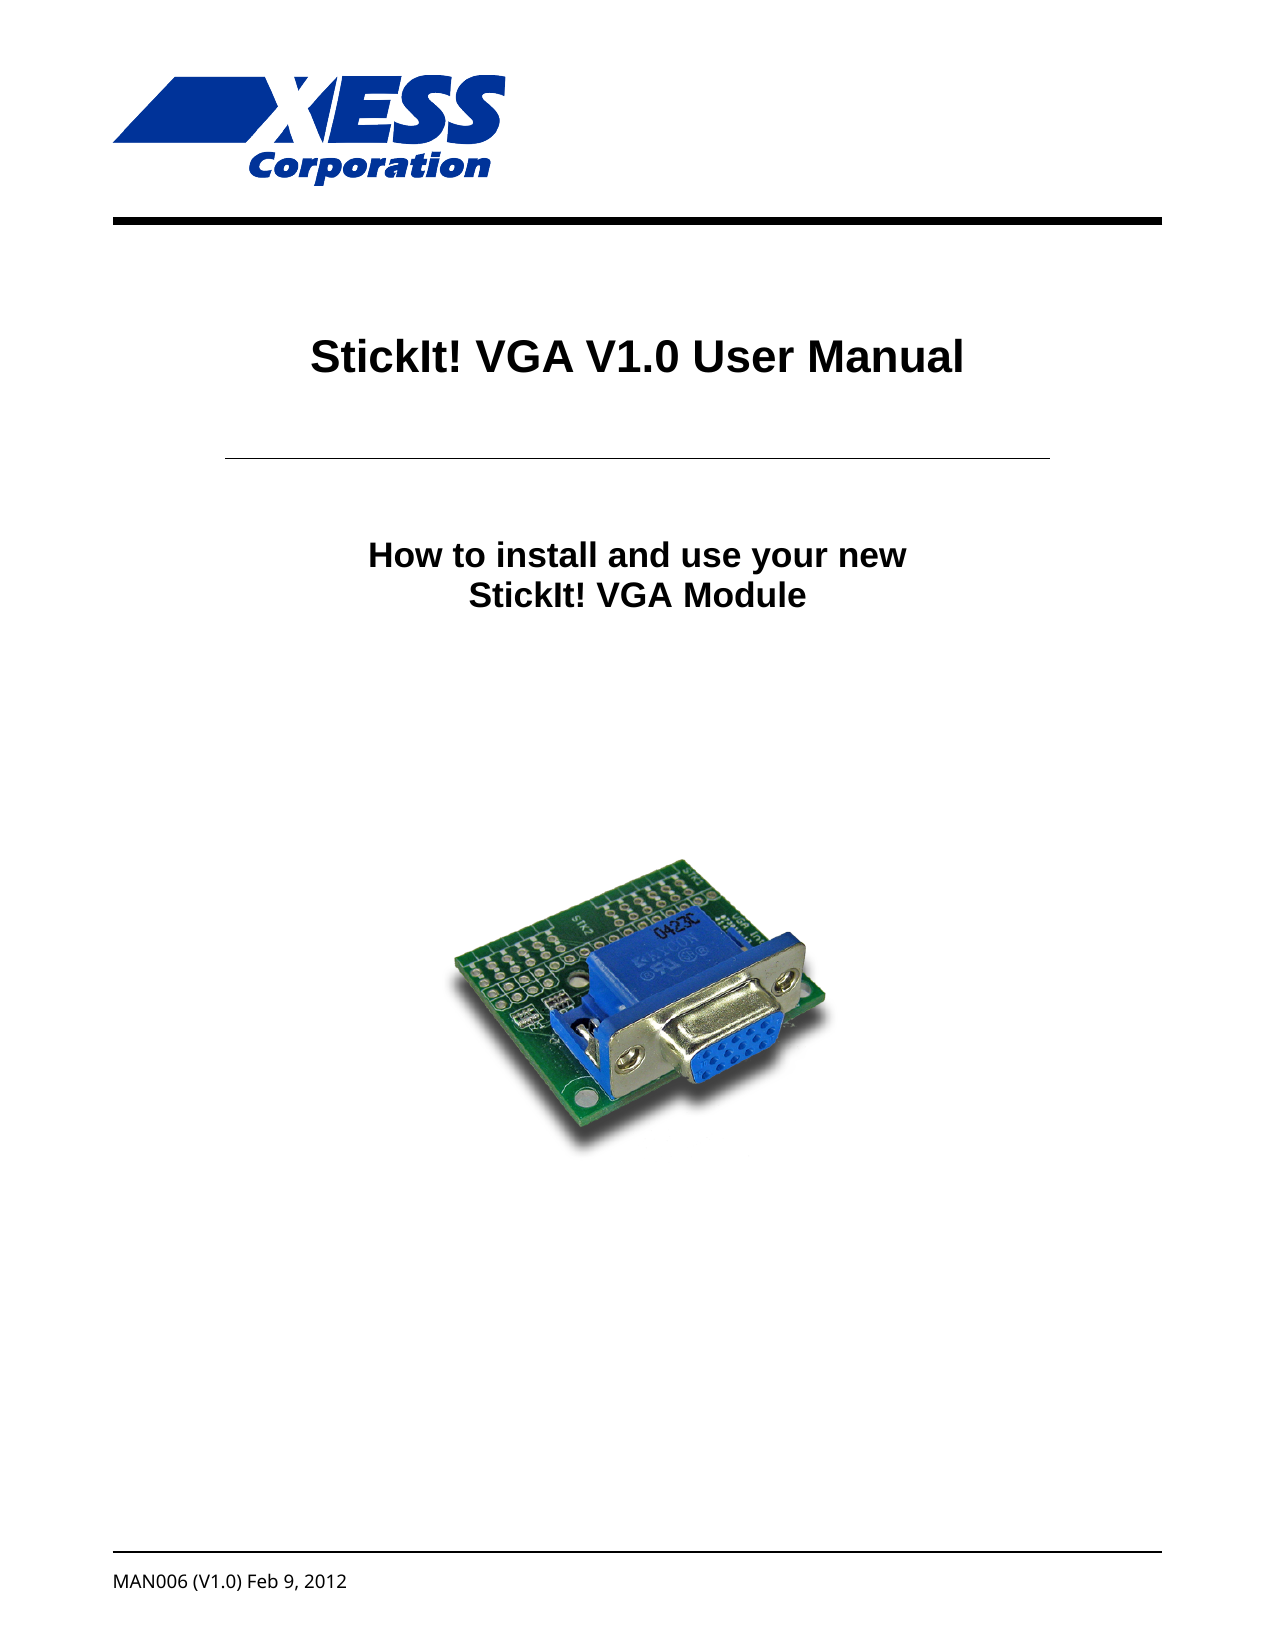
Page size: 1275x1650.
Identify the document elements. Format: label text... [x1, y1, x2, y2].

picture [429, 840, 846, 1167]
subtitle How to install and use your new StickIt! VGA Module [225, 459, 1050, 615]
picture [112, 75, 506, 186]
title StickIt! VGA V1.0 User Manual [225, 330, 1050, 383]
